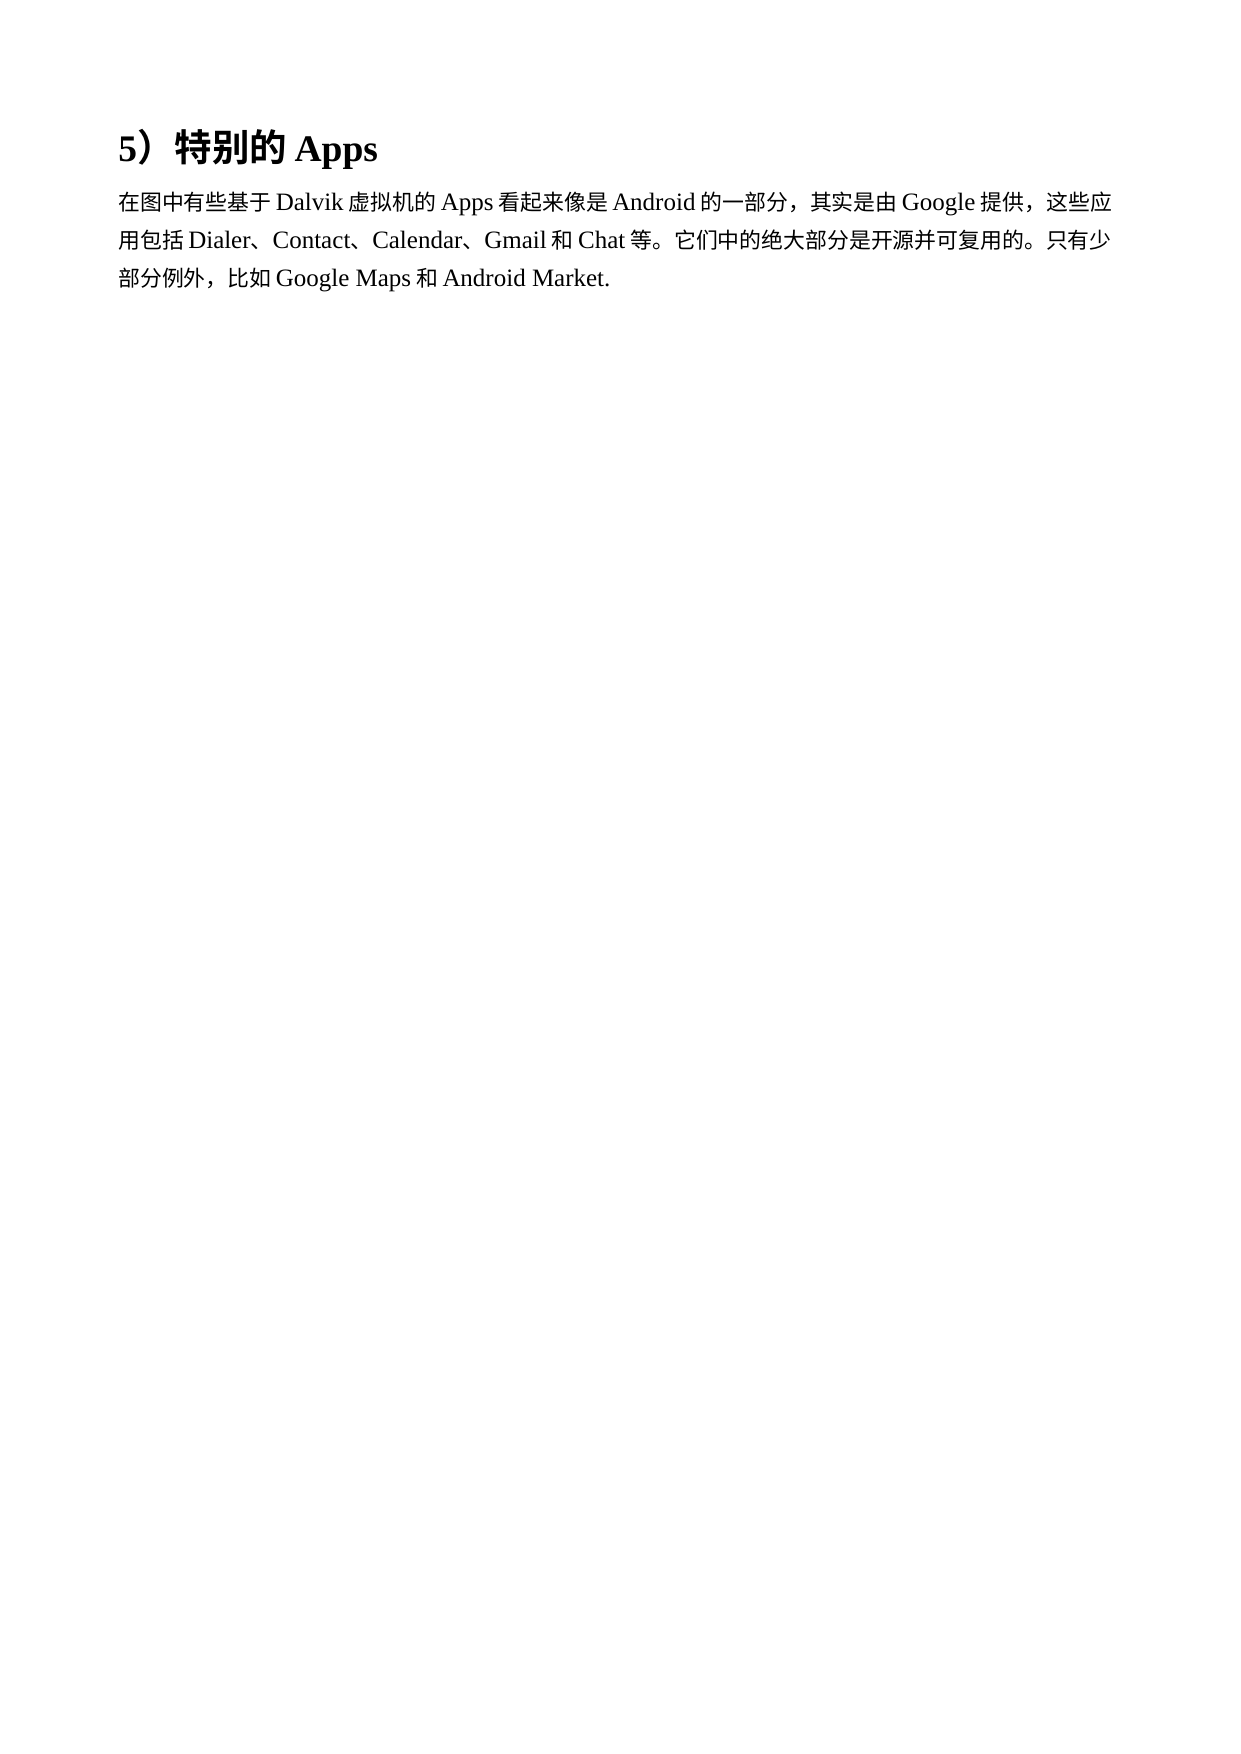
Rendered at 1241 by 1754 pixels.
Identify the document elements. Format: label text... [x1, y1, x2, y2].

text 在图中有些基于Dalvik虚拟机的Apps看起来像是Android的一部分，其实是由Google提供，这些应用包括Dialer、Contact、Calendar、Gmail和Chat等。它们中的绝大部分是开源并可复用的。只有少部分例外，比如Google Maps和Android Market. [118, 185, 1122, 292]
subtitle 5）特别的Apps [118, 118, 1122, 172]
